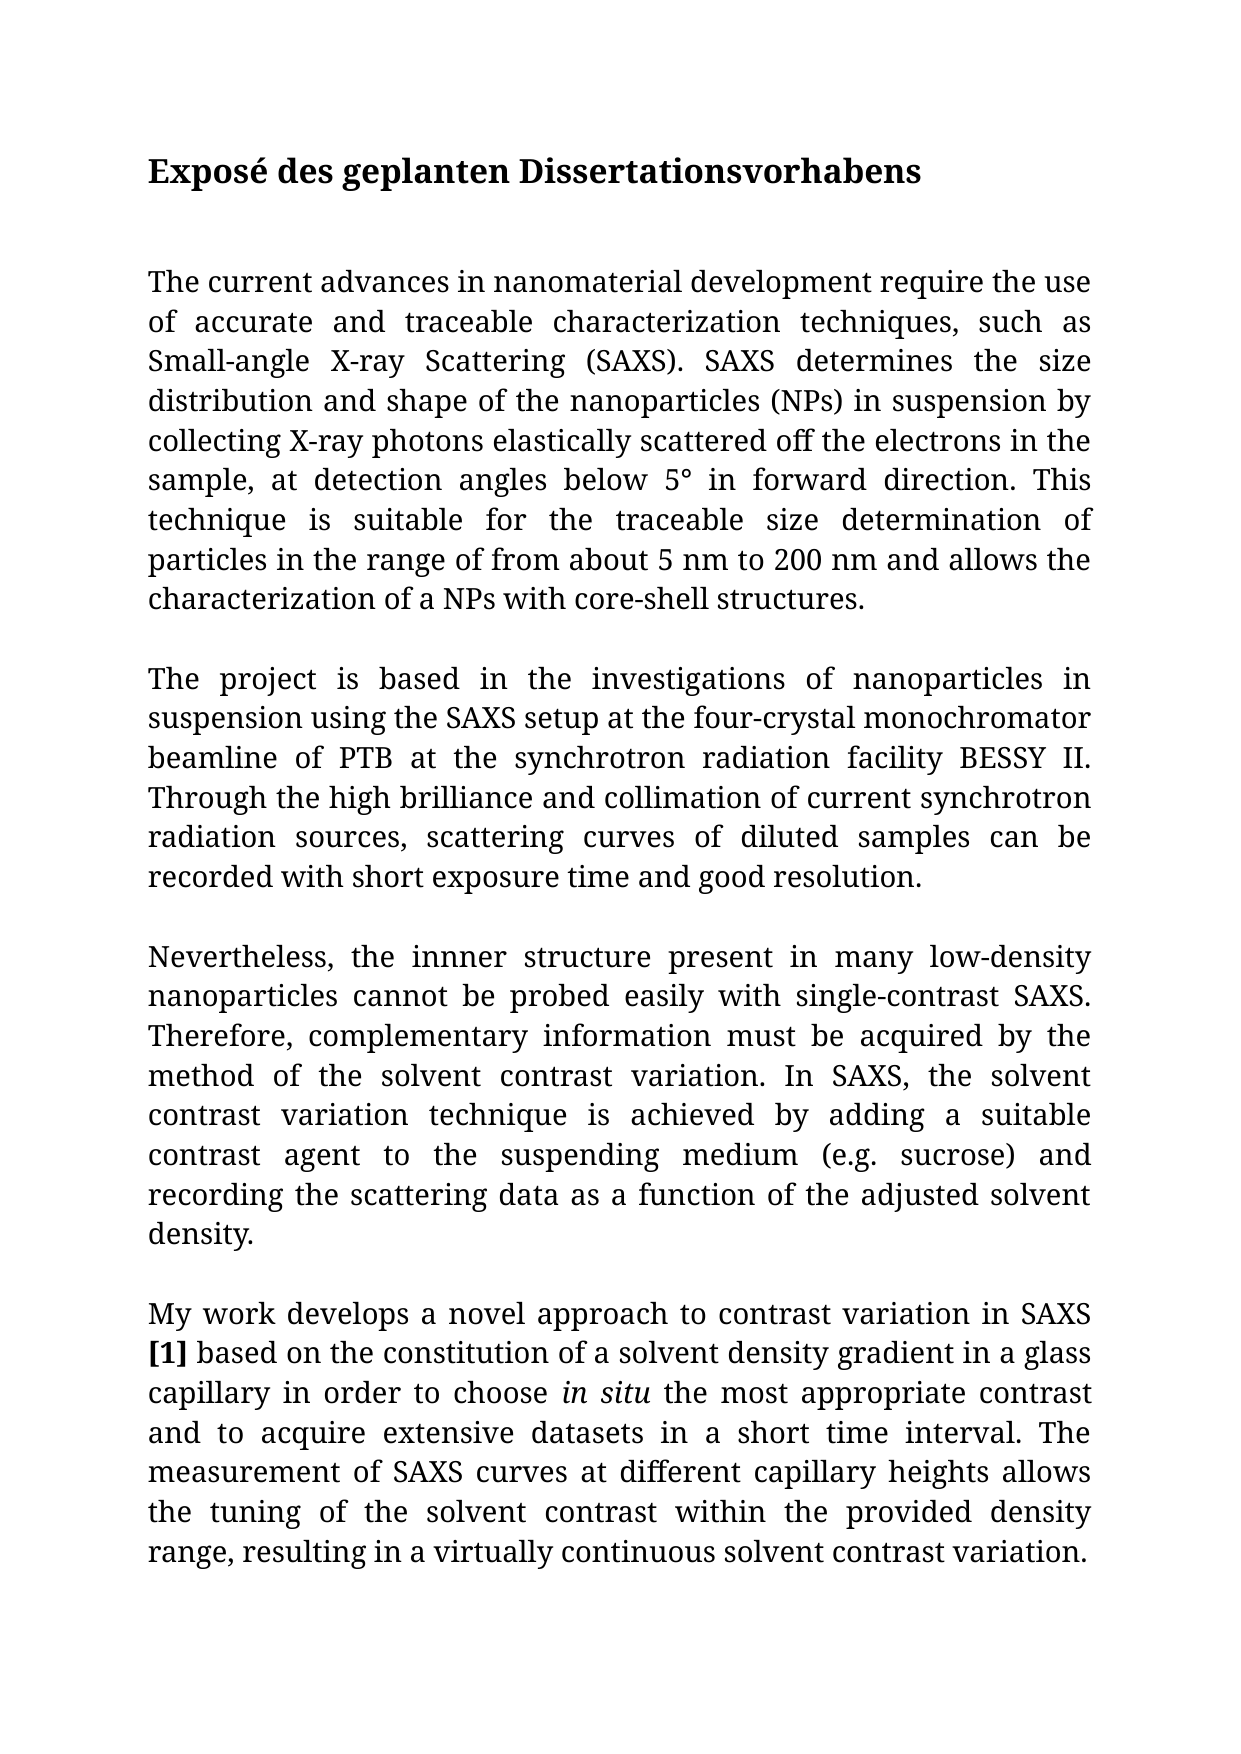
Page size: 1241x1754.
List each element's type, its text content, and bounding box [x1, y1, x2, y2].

text Nevertheless, the innner structure present in many low-density nanoparticles cannot be probed easily with single-contrast SAXS. Therefore, complementary information must be acquired by the method of the solvent contrast variation. In SAXS, the solvent contrast variation technique is achieved by adding a suitable contrast agent to the suspending medium (e.g. sucrose) and recording the scattering data as a function of the adjusted solvent density. [148, 936, 1093, 1253]
text The current advances in nanomaterial development require the use of accurate and traceable characterization techniques, such as Small-angle X-ray Scattering (SAXS). SAXS determines the size distribution and shape of the nanoparticles (NPs) in suspension by collecting X-ray photons elastically scattered off the electrons in the sample, at detection angles below 5° in forward direction. This technique is suitable for the traceable size determination of particles in the range of from about 5 nm to 200 nm and allows the characterization of a NPs with core-shell structures. [148, 261, 1093, 618]
text Exposé des geplanten Dissertationsvorhabens [148, 148, 1093, 193]
text My work develops a novel approach to contrast variation in SAXS [1] based on the constitution of a solvent density gradient in a glass capillary in order to choose in situ the most appropriate contrast and to acquire extensive datasets in a short time interval. The measurement of SAXS curves at different capillary heights allows the tuning of the solvent contrast within the provided density range, resulting in a virtually continuous solvent contrast variation. [148, 1293, 1093, 1571]
text The project is based in the investigations of nanoparticles in suspension using the SAXS setup at the four-crystal monochromator beamline of PTB at the synchrotron radiation facility BESSY II. Through the high brilliance and collimation of current synchrotron radiation sources, scattering curves of diluted samples can be recorded with short exposure time and good resolution. [148, 658, 1093, 896]
